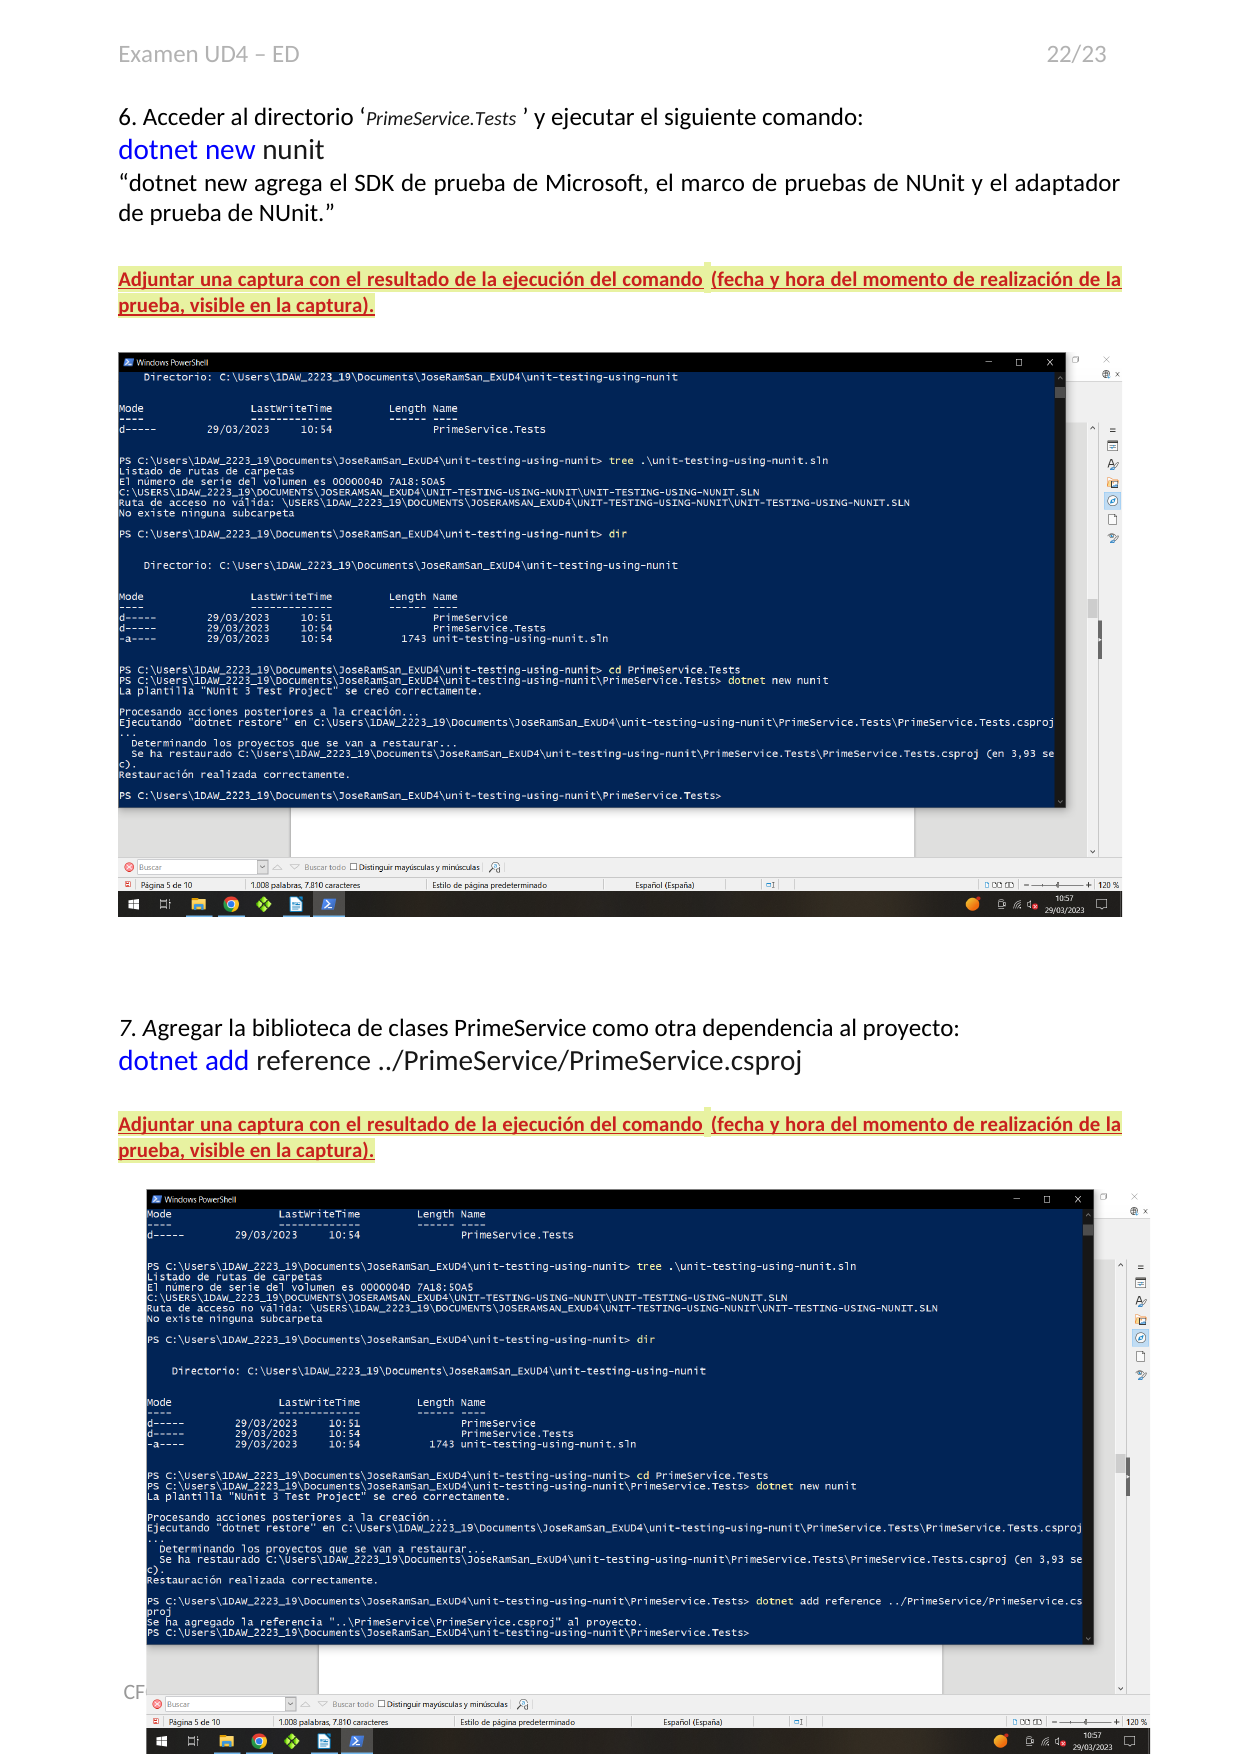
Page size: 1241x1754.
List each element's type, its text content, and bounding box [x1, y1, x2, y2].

text Adjuntar una captura con el resultado de la ejecución del comando (fecha y hora del momento de realización de la prueba, visible en la captura). [118, 262, 1122, 318]
picture [118, 352, 1123, 917]
text Adjuntar una captura con el resultado de la ejecución del comando (fecha y hora del momento de realización de la prueba, visible en la captura). [118, 1107, 1122, 1163]
picture [146, 1189, 1151, 1754]
text 7. Agregar la biblioteca de clases PrimeService como otra dependencia al proyecto: [118, 1012, 1122, 1042]
text dotnet new nunit [118, 131, 1122, 167]
text dotnet add reference ../PrimeService/PrimeService.csproj [118, 1042, 1122, 1078]
text “dotnet new agrega el SDK de prueba de Microsoft, el marco de pruebas de NUnit y el adaptador de prueba de NUnit.” [118, 167, 1122, 228]
text 6. Acceder al directorio ‘PrimeService.Tests ’ y ejecutar el siguiente comando: [118, 101, 1122, 131]
